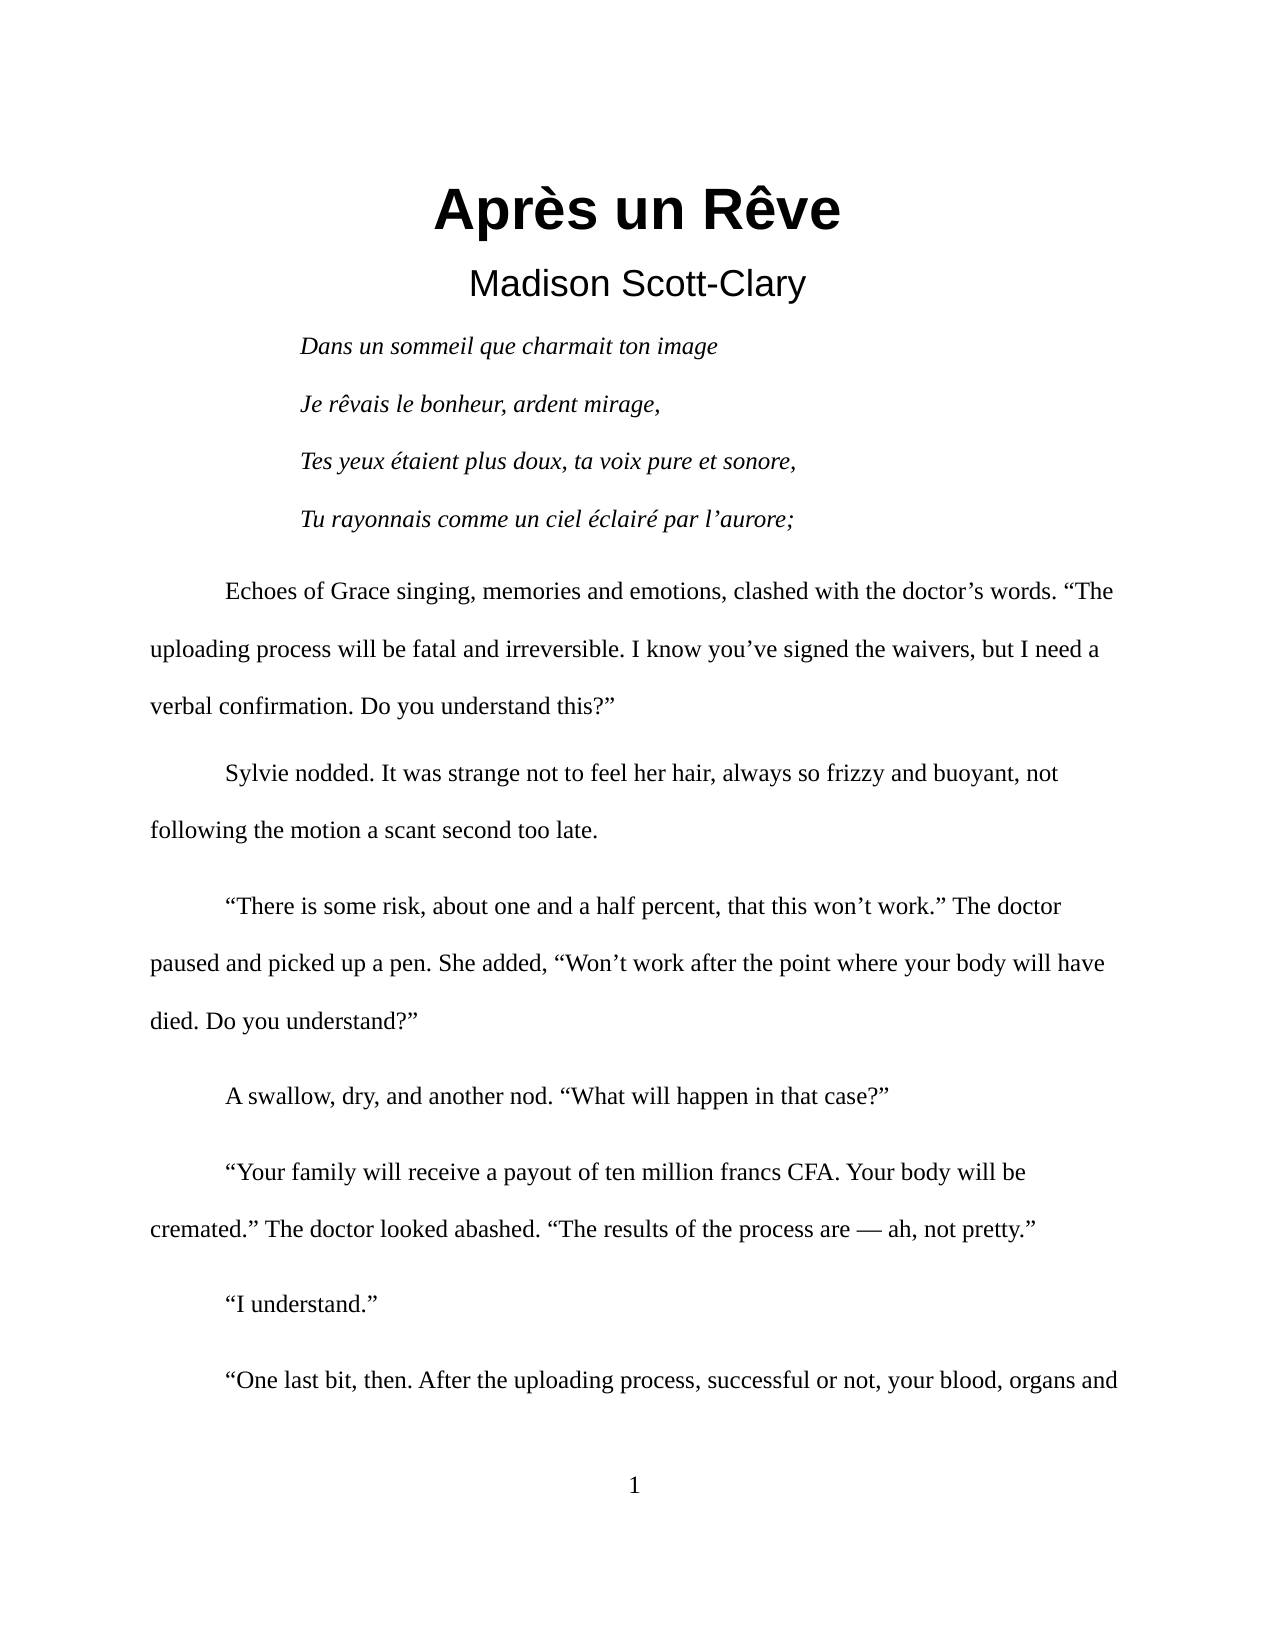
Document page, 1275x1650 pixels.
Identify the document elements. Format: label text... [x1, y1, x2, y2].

text Echoes of Grace singing, memories and emotions, clashed with the doctor’s words. “The uploading process will be fatal and irreversible. I know you’ve signed the waivers, but I need a verbal confirmation. Do you understand this?” [150, 576, 1125, 720]
text “There is some risk, about one and a half percent, that this won’t work.” The doctor paused and picked up a pen. She added, “Won’t work after the point where your body will have died. Do you understand?” [150, 891, 1125, 1034]
text Sylvie nodded. It was strange not to feel her hair, always so frizzy and buoyant, not following the motion a scant second too late. [150, 758, 1125, 844]
title Après un Rêve [150, 175, 1125, 242]
text “I understand.” [150, 1289, 1125, 1318]
text Dans un sommeil que charmait ton image Je rêvais le bonheur, ardent mirage, Tes yeux étaient plus doux, ta voix pure et sonore, Tu rayonnais comme un ciel éclairé par l’aurore; [300, 331, 1125, 533]
text “Your family will receive a payout of ten million francs CFA. Your body will be cremated.” The doctor looked abashed. “The results of the process are — ah, not pretty.” [150, 1157, 1125, 1243]
subtitle Madison Scott-Clary [150, 261, 1125, 304]
text A swallow, dry, and another nod. “What will happen in that case?” [150, 1081, 1125, 1110]
text “One last bit, then. After the uploading process, successful or not, your blood, organs and [150, 1365, 1125, 1394]
